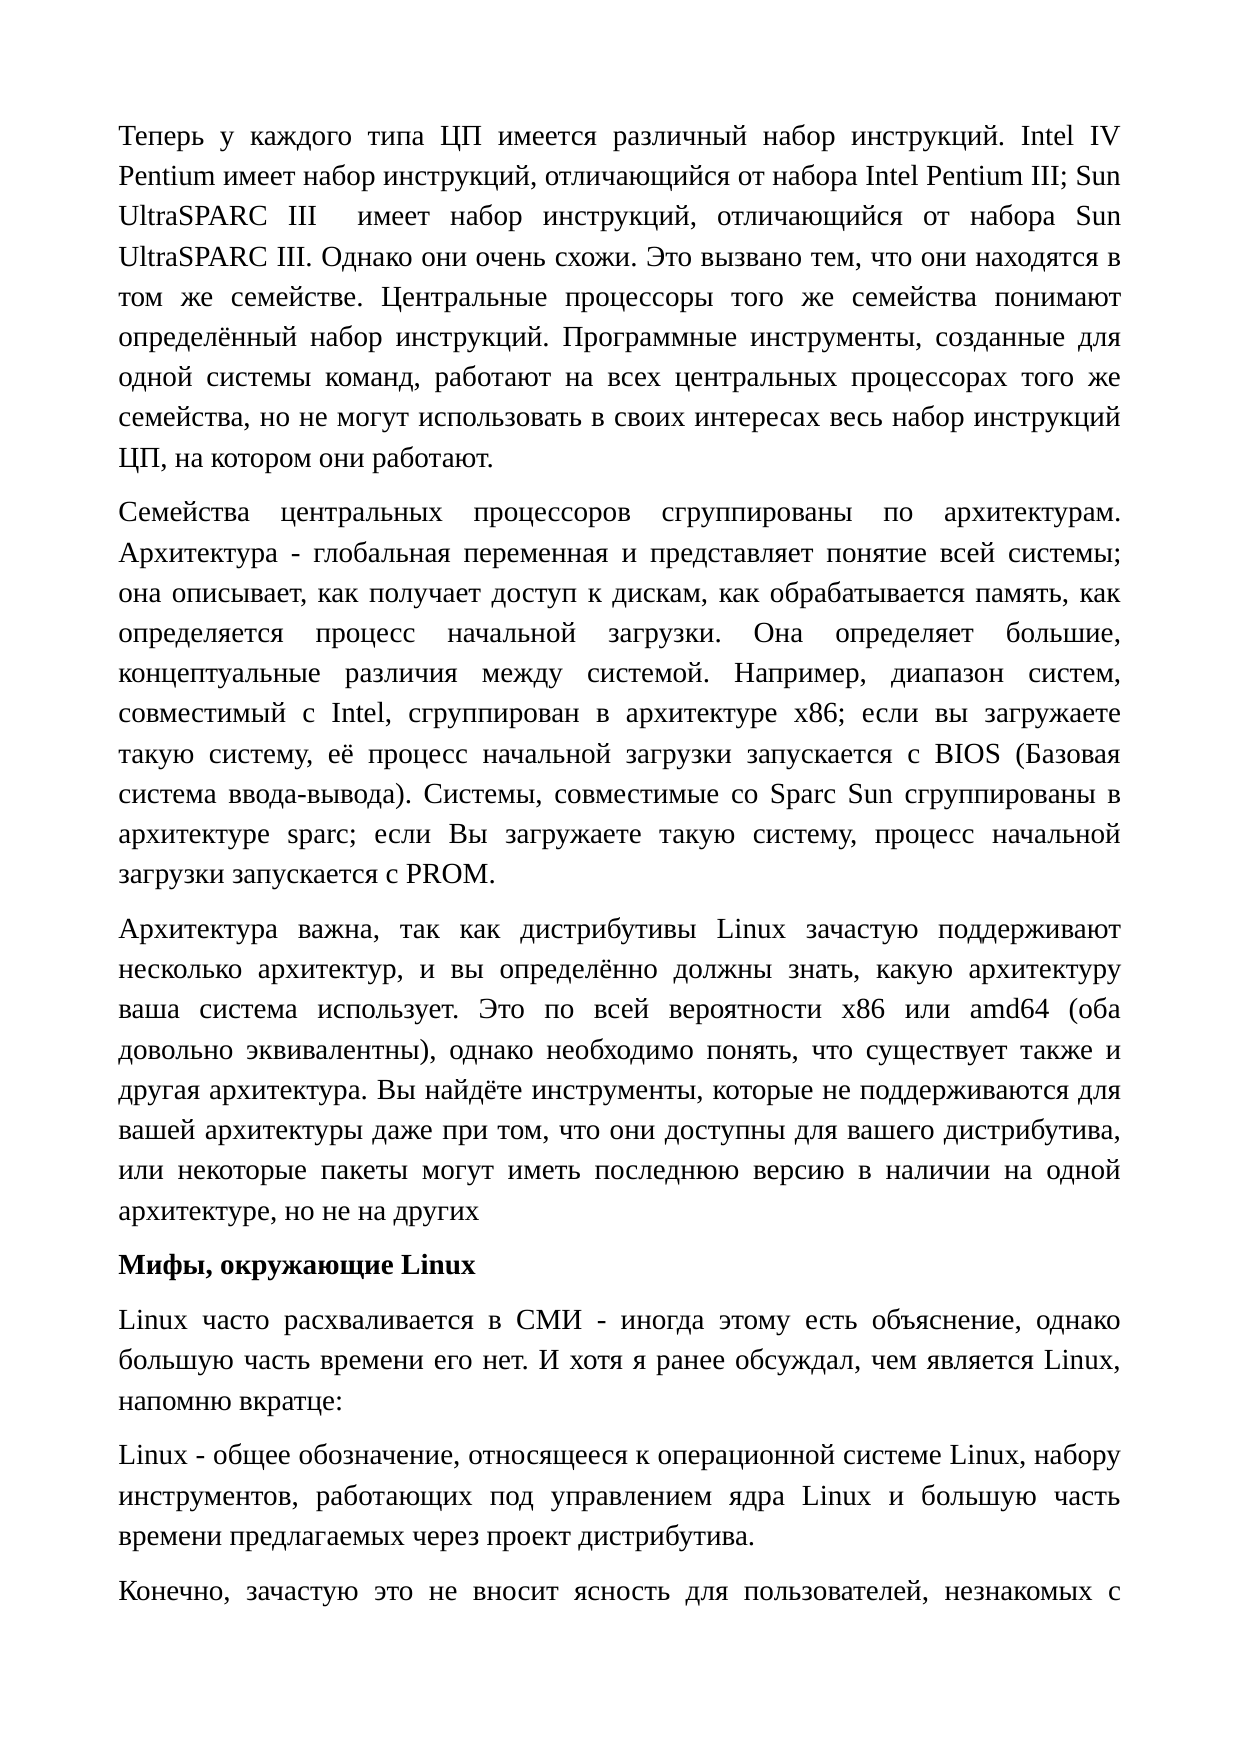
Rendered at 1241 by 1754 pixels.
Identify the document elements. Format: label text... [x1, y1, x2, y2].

text Семейства центральных процессоров сгруппированы по архитектурам. Архитектура - глобальная переменная и представляет понятие всей системы; она описывает, как получает доступ к дискам, как обрабатывается память, как определяется процесс начальной загрузки. Она определяет большие, концептуальные различия между системой. Например, диапазон систем, совместимый с Intel, сгруппирован в архитектуре x86; если вы загружаете такую систему, её процесс начальной загрузки запускается с BIOS (Базовая система ввода-вывода). Системы, совместимые со Sparc Sun сгруппированы в архитектуре sparc; если Вы загружаете такую систему, процесс начальной загрузки запускается с PROM. [118, 494, 1122, 890]
text Теперь у каждого типа ЦП имеется различный набор инструкций. Intel IV Pentium имеет набор инструкций, отличающийся от набора Intel Pentium III; Sun UltraSPARC III имеет набор инструкций, отличающийся от набора Sun UltraSPARC III. Однако они очень схожи. Это вызвано тем, что они находятся в том же семействе. Центральные процессоры того же семейства понимают определённый набор инструкций. Программные инструменты, созданные для одной системы команд, работают на всех центральных процессорах того же семейства, но не могут использовать в своих интересах весь набор инструкций ЦП, на котором они работают. [118, 118, 1122, 473]
text Конечно, зачастую это не вносит ясность для пользователей, незнакомых с [118, 1573, 1122, 1606]
text Мифы, окружающие Linux [118, 1247, 1122, 1281]
text Linux - общее обозначение, относящееся к операционной системе Linux, набору инструментов, работающих под управлением ядра Linux и большую часть времени предлагаемых через проект дистрибутива. [118, 1437, 1122, 1551]
text Архитектура важна, так как дистрибутивы Linux зачастую поддерживают несколько архитектур, и вы определённо должны знать, какую архитектуру ваша система использует. Это по всей вероятности x86 или amd64 (оба довольно эквивалентны), однако необходимо понять, что существует также и другая архитектура. Вы найдёте инструменты, которые не поддерживаются для вашей архитектуры даже при том, что они доступны для вашего дистрибутива, или некоторые пакеты могут иметь последнюю версию в наличии на одной архитектуре, но не на других [118, 911, 1122, 1226]
text Linux часто расхваливается в СМИ - иногда этому есть объяснение, однако большую часть времени его нет. И хотя я ранее обсуждал, чем является Linux, напомню вкратце: [118, 1302, 1122, 1416]
